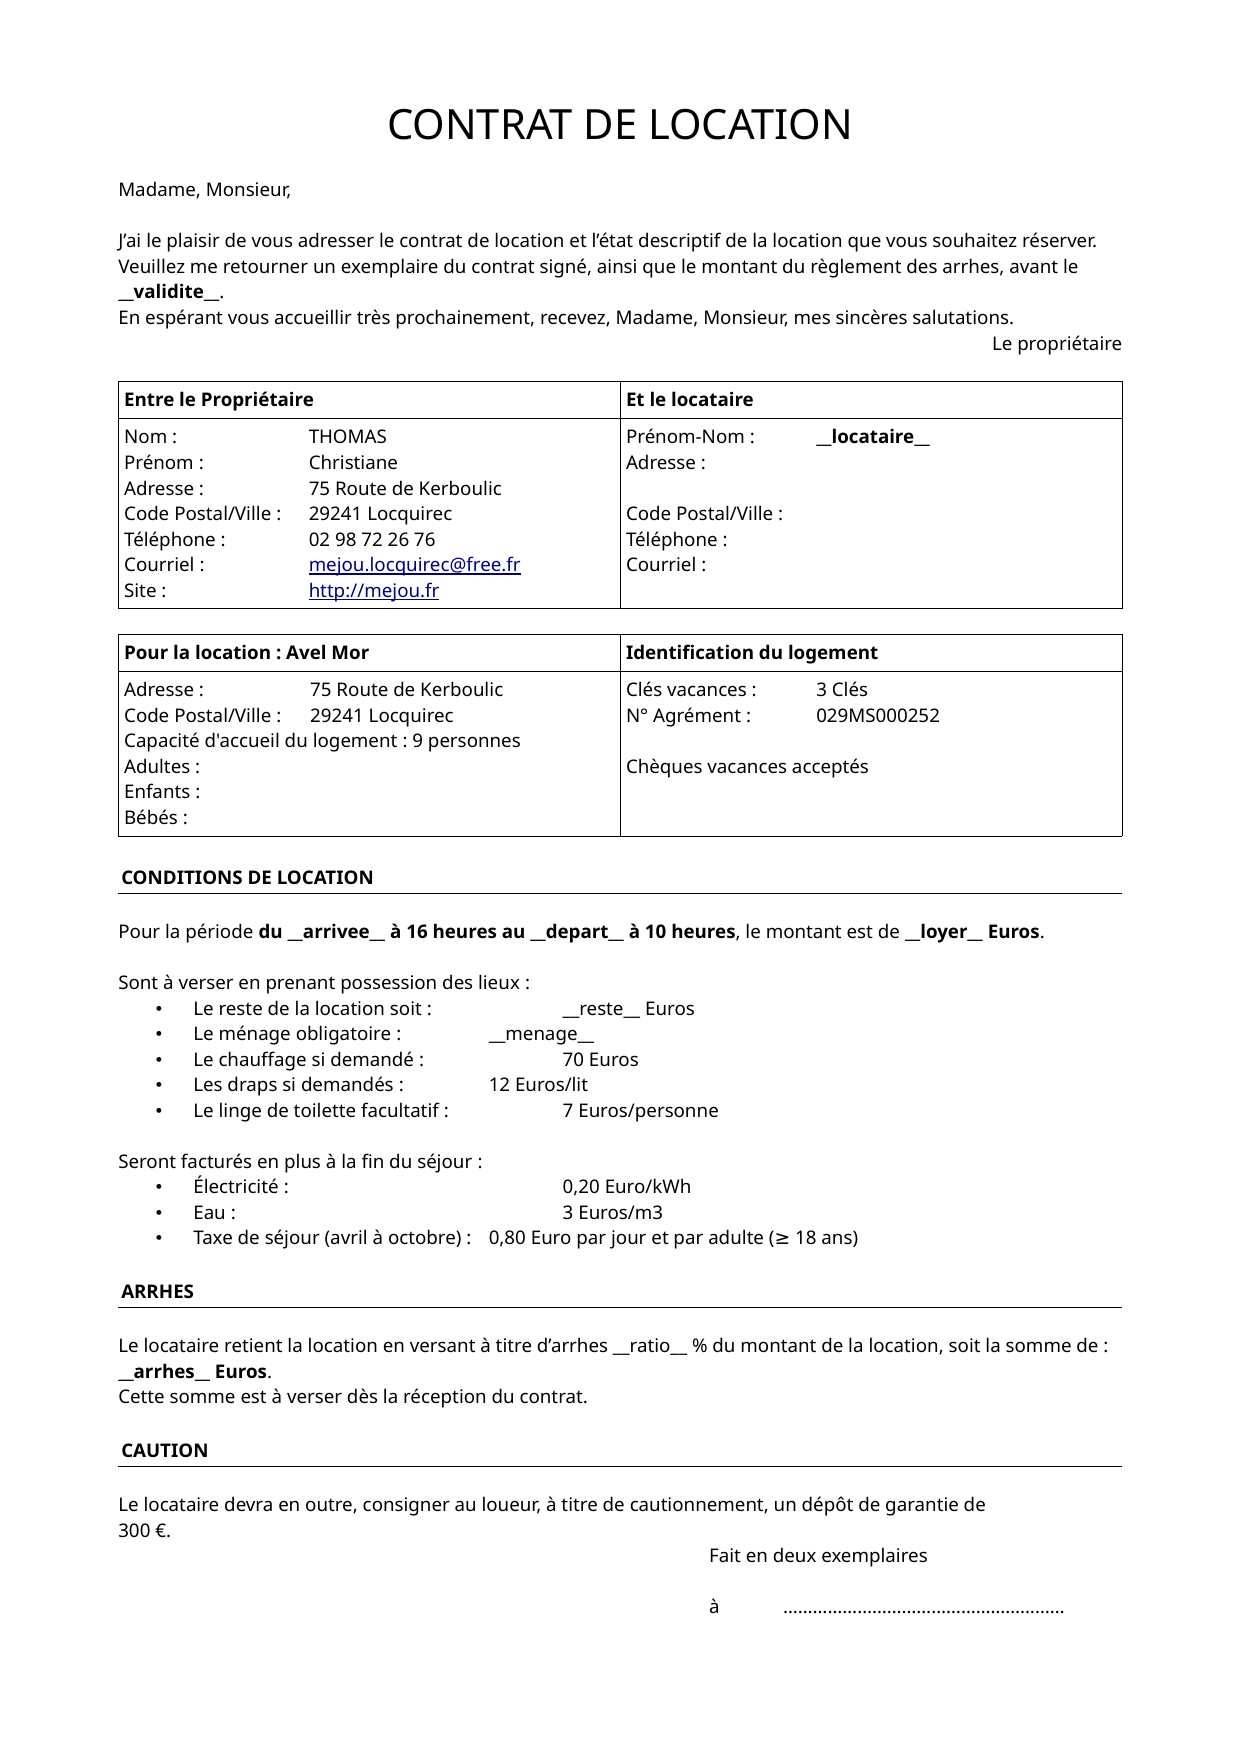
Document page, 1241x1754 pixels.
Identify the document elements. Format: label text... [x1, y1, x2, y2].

text CONTRAT DE LOCATION [118, 94, 1122, 151]
table_header Identification du logement [621, 635, 1122, 671]
text Sont à verser en prenant possession des lieux : [118, 969, 1122, 995]
list Le reste de la location soit : __reste__ Euros [156, 995, 1122, 1020]
text Cette somme est à verser dès la réception du contrat. [118, 1383, 1122, 1409]
text Fait en deux exemplaires [118, 1543, 1122, 1568]
text Pour la période du __arrivee__ à 16 heures au __depart__ à 10 heures, le montant est de __loyer__ Euros. [118, 918, 1122, 944]
table_cell Adresse : 75 Route de Kerboulic Code Postal/Ville : 29241 Locquirec Capacité d'accueil du logement : 9 personnes Adultes : Enfants : Bébés : [119, 672, 620, 836]
list Électricité : 0,20 Euro/kWh [156, 1173, 1122, 1199]
table_cell Nom : THOMAS Prénom : Christiane Adresse : 75 Route de Kerboulic Code Postal/Ville : 29241 Locquirec Téléphone : 02 98 72 26 76 Courriel : mejou.locquirec@free.fr Site : http://mejou.fr [119, 419, 620, 608]
list Le linge de toilette facultatif : 7 Euros/personne [156, 1097, 1122, 1122]
text Seront facturés en plus à la fin du séjour : [118, 1148, 1122, 1173]
text En espérant vous accueillir très prochainement, recevez, Madame, Monsieur, mes sincères salutations. [118, 304, 1122, 330]
list Les draps si demandés : 12 Euros/lit [156, 1071, 1122, 1097]
text CONDITIONS DE LOCATION [118, 861, 1122, 893]
table_header Pour la location : Avel Mor [119, 635, 620, 671]
list Taxe de séjour (avril à octobre) : 0,80 Euro par jour et par adulte (≥ 18 ans) [156, 1224, 1122, 1250]
text à ………………………………………………… [118, 1594, 1122, 1619]
text Le locataire retient la location en versant à titre d’arrhes __ratio__ % du montant de la location, soit la somme de : __arrhes__ Euros. [118, 1332, 1122, 1383]
text ARRHES [118, 1276, 1122, 1307]
table_cell Prénom-Nom : __locataire__ Adresse : Code Postal/Ville : Téléphone : Courriel : [621, 419, 1122, 608]
text 300 €. [118, 1517, 1122, 1543]
text J’ai le plaisir de vous adresser le contrat de location et l’état descriptif de la location que vous souhaitez réserver. Veuillez me retourner un exemplaire du contrat signé, ainsi que le montant du règlement des arrhes, avant le __validite__. [118, 228, 1122, 304]
text Madame, Monsieur, [118, 177, 1122, 202]
text Le locataire devra en outre, consigner au loueur, à titre de cautionnement, un dépôt de garantie de [118, 1492, 1122, 1517]
table_header Entre le Propriétaire [119, 382, 620, 418]
list Le chauffage si demandé : 70 Euros [156, 1046, 1122, 1071]
table_header Et le locataire [621, 382, 1122, 418]
text CAUTION [118, 1434, 1122, 1466]
list Le ménage obligatoire : __menage__ [156, 1020, 1122, 1046]
table_cell Clés vacances : 3 Clés N° Agrément : 029MS000252 Chèques vacances acceptés [621, 672, 1122, 836]
text Le propriétaire [118, 330, 1122, 355]
list Eau : 3 Euros/m3 [156, 1199, 1122, 1224]
